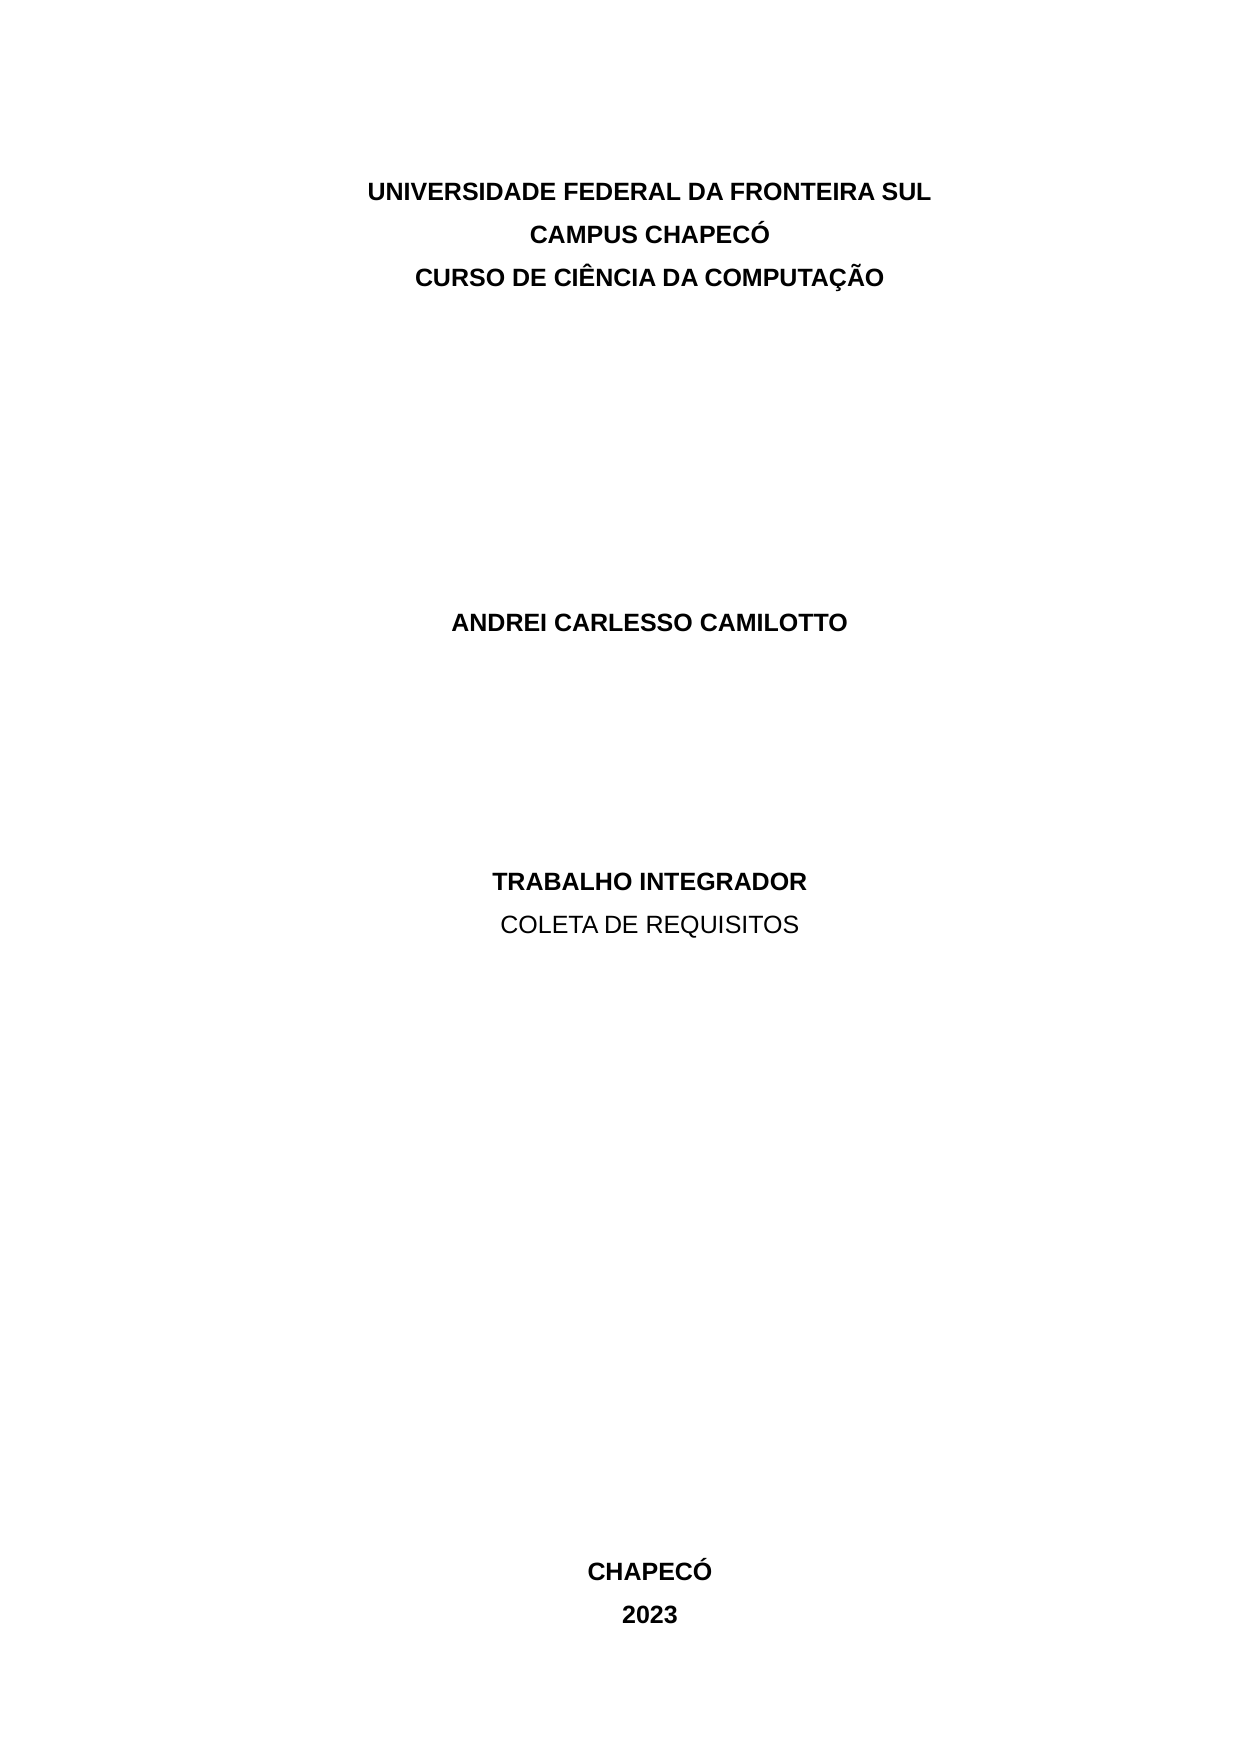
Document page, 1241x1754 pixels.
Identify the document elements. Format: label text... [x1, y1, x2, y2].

text Coleta de requisitos [177, 910, 1122, 939]
text chapecó [177, 1557, 1122, 1586]
text UNIVERSIDADE FEDERAL DA FRONTEIRA SUL [177, 177, 1122, 206]
text Andrei carlesso camilotto [177, 608, 1122, 637]
text trabalho integrador [177, 867, 1122, 896]
text CAMPUS Chapecó [177, 220, 1122, 249]
text 2023 [177, 1600, 1122, 1629]
text CURSO DE Ciência da computação [177, 263, 1122, 292]
